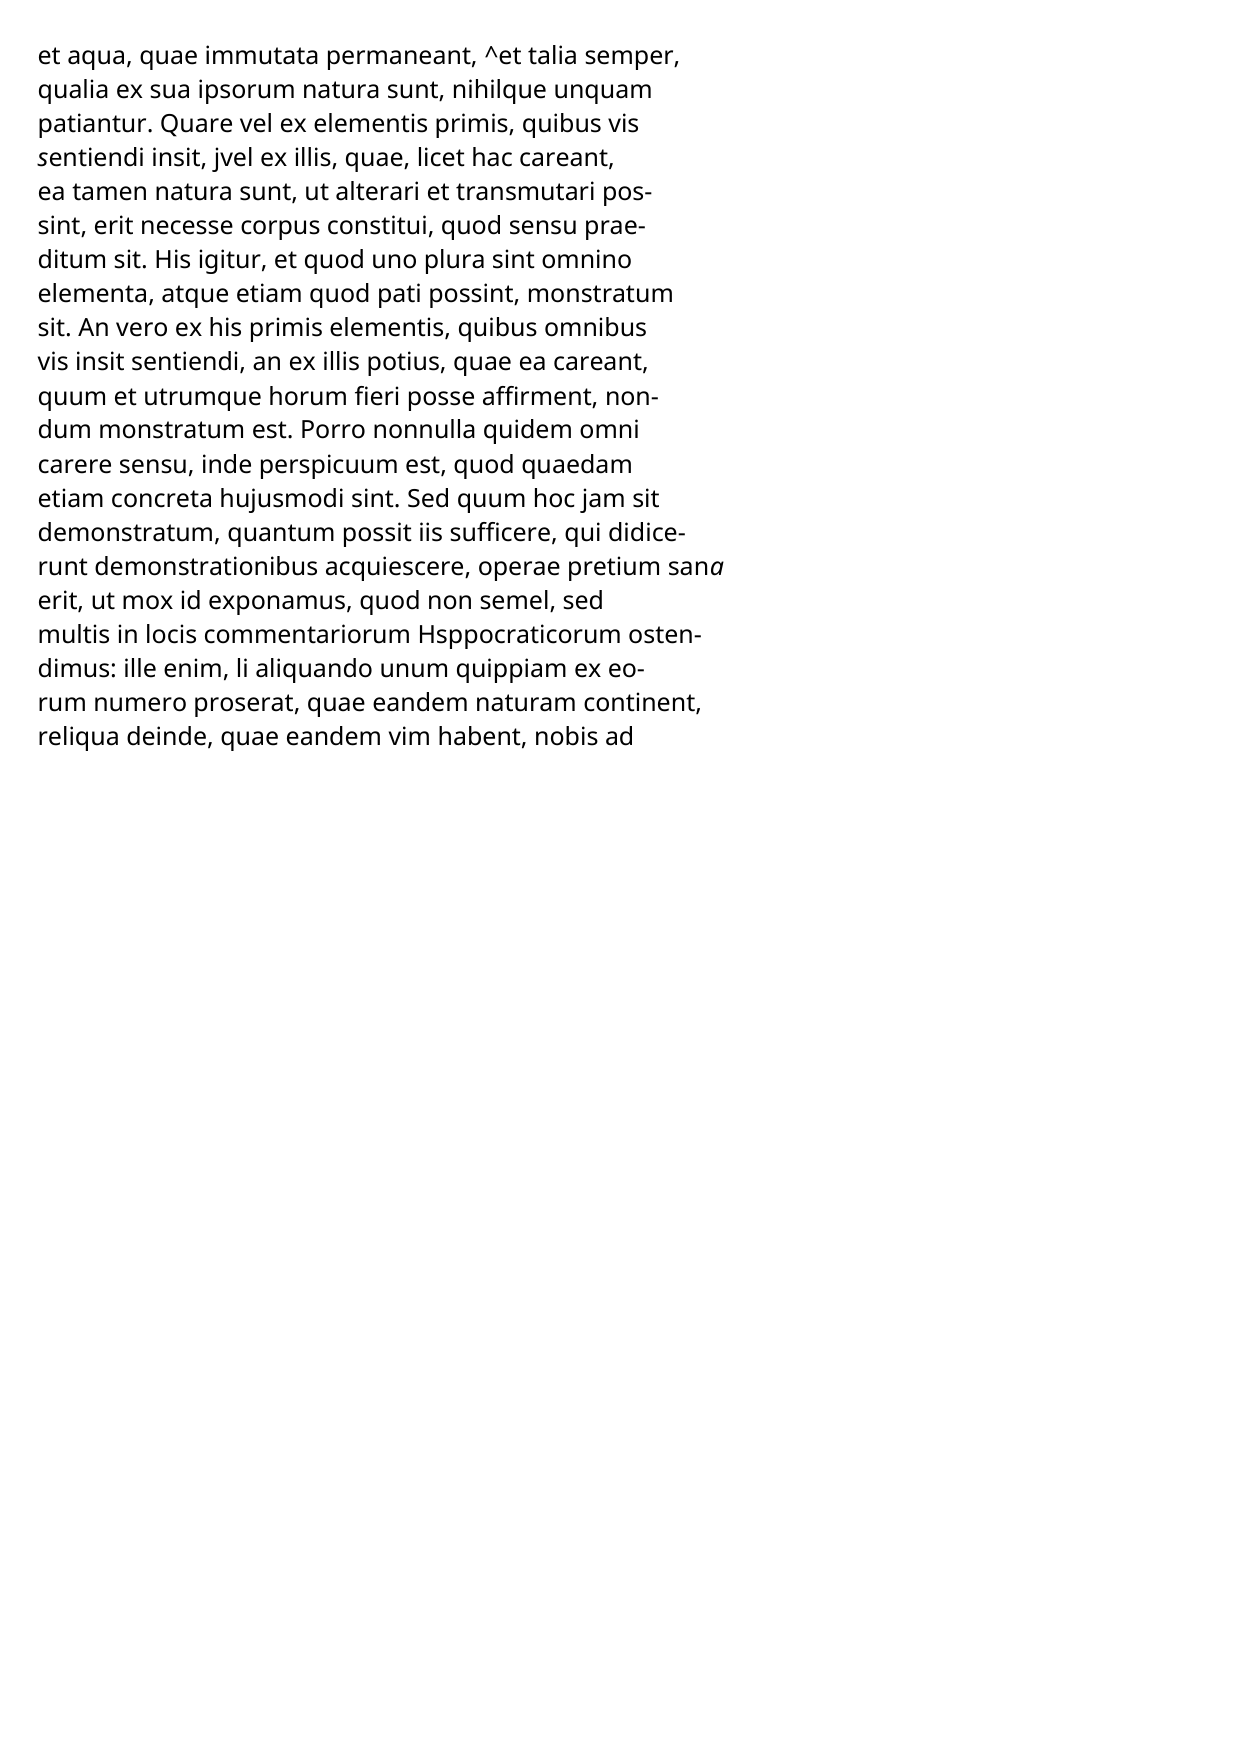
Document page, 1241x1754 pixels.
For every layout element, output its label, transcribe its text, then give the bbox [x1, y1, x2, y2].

text et aqua, quae immutata permaneant, ^et talia semper, qualia ex sua ipsorum natura sunt, nihilque unquam patiantur. Quare vel ex elementis primis, quibus vis sentiendi insit, jvel ex illis, quae, licet hac careant, ea tamen natura sunt, ut alterari et transmutari pos- sint, erit necesse corpus constitui, quod sensu prae- ditum sit. His igitur, et quod uno plura sint omnino elementa, atque etiam quod pati possint, monstratum sit. An vero ex his primis elementis, quibus omnibus vis insit sentiendi, an ex illis potius, quae ea careant, quum et utrumque horum fieri posse affirment, non- dum monstratum est. Porro nonnulla quidem omni carere sensu, inde perspicuum est, quod quaedam etiam concreta hujusmodi sint. Sed quum hoc jam sit demonstratum, quantum possit iis sufficere, qui didice- runt demonstrationibus acquiescere, operae pretium sana erit, ut mox id exponamus, quod non semel, sed multis in locis commentariorum Hsppocraticorum osten- dimus: ille enim, li aliquando unum quippiam ex eo- rum numero proserat, quae eandem naturam continent, reliqua deinde, quae eandem vim habent, nobis ad [37, 37, 1203, 753]
